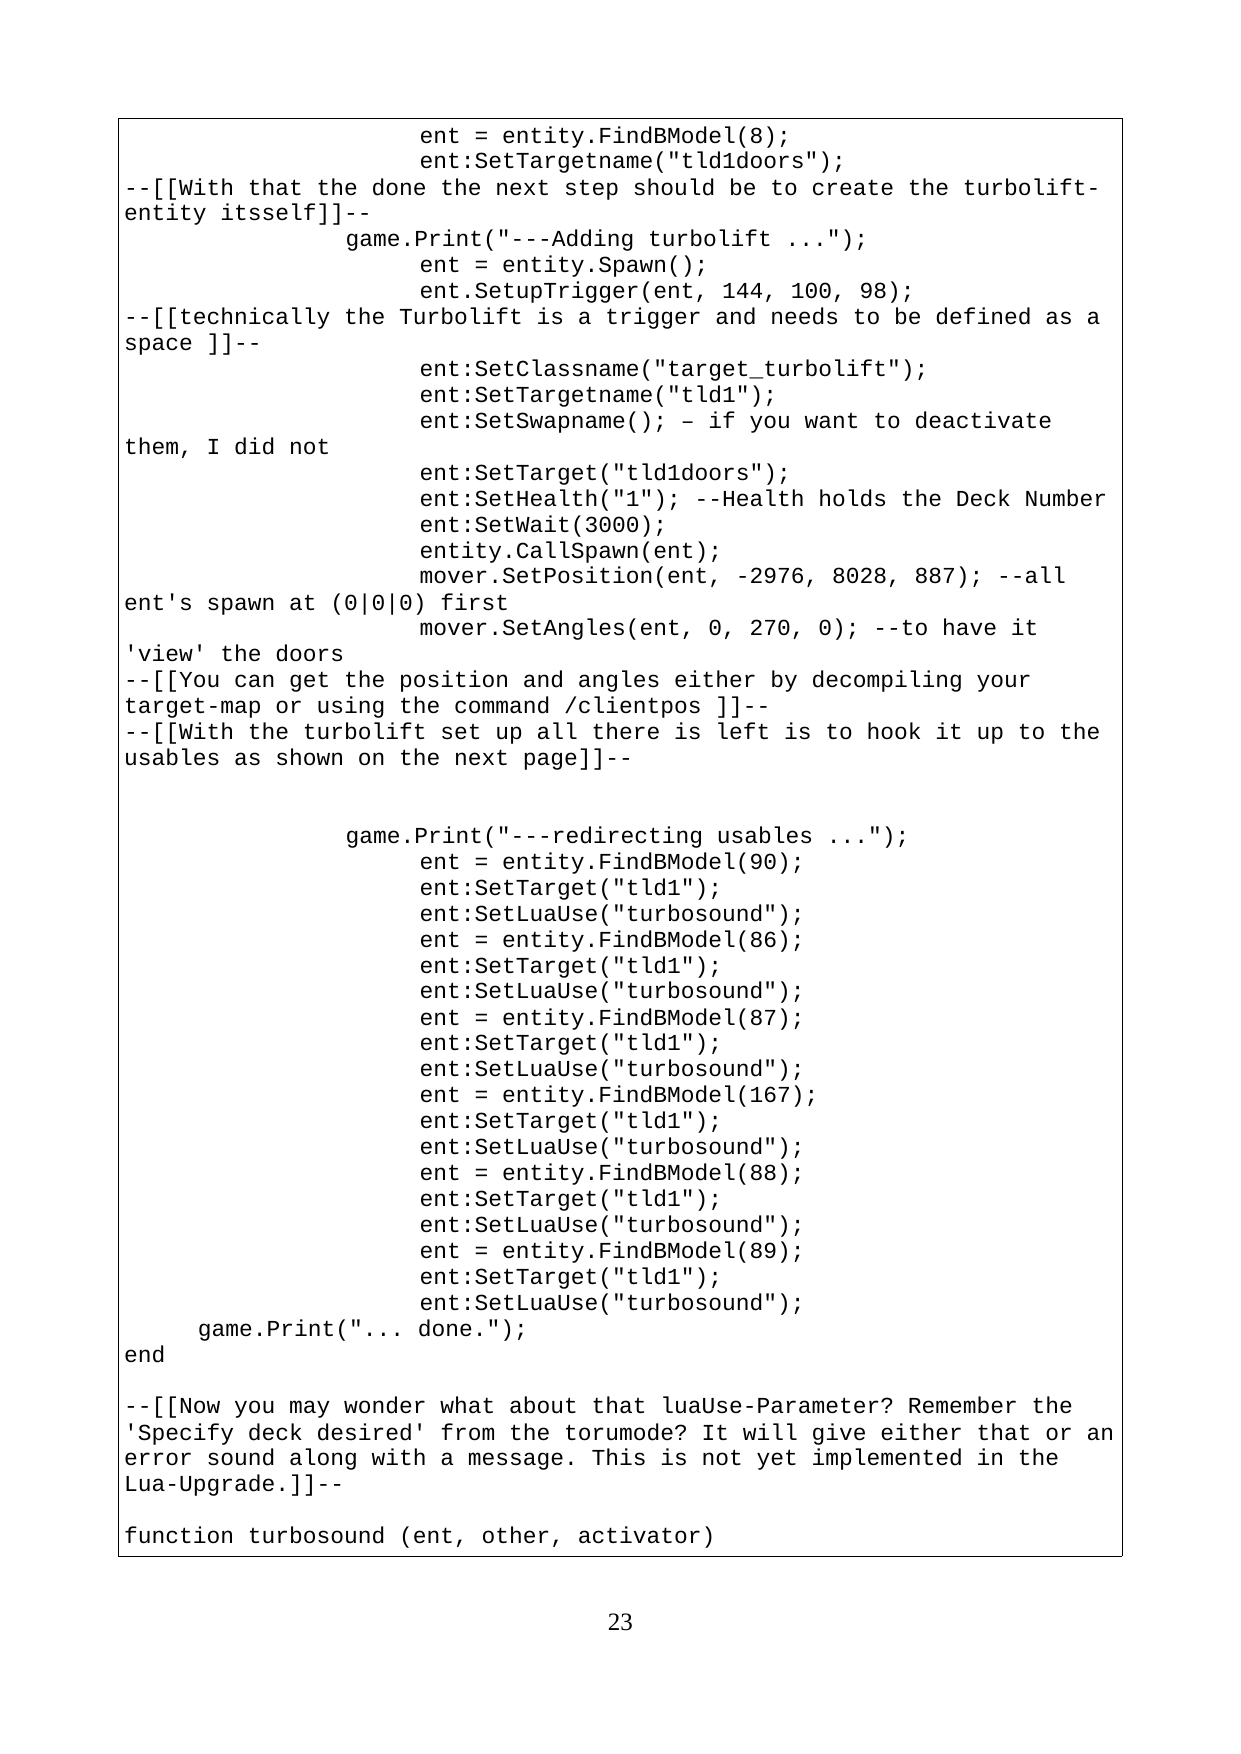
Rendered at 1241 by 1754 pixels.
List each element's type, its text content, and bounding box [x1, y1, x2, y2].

table_header ent = entity.FindBModel(8); ent:SetTargetname("tld1doors"); --[[With that the done the next step should be to create the turbolift-entity itsself]]-- game.Print("---Adding turbolift ..."); ent = entity.Spawn(); ent.SetupTrigger(ent, 144, 100, 98); --[[technically the Turbolift is a trigger and needs to be defined as a space ]]-- ent:SetClassname("target_turbolift"); ent:SetTargetname("tld1"); ent:SetSwapname(); – if you want to deactivate them, I did not ent:SetTarget("tld1doors"); ent:SetHealth("1"); --Health holds the Deck Number ent:SetWait(3000); entity.CallSpawn(ent); mover.SetPosition(ent, -2976, 8028, 887); --all ent's spawn at (0|0|0) first mover.SetAngles(ent, 0, 270, 0); --to have it 'view' the doors --[[You can get the position and angles either by decompiling your target-map or using the command /clientpos ]]-- --[[With the turbolift set up all there is left is to hook it up to the usables as shown on the next page]]-- game.Print("---redirecting usables ..."); ent = entity.FindBModel(90); ent:SetTarget("tld1"); ent:SetLuaUse("turbosound"); ent = entity.FindBModel(86); ent:SetTarget("tld1"); ent:SetLuaUse("turbosound"); ent = entity.FindBModel(87); ent:SetTarget("tld1"); ent:SetLuaUse("turbosound"); ent = entity.FindBModel(167); ent:SetTarget("tld1"); ent:SetLuaUse("turbosound"); ent = entity.FindBModel(88); ent:SetTarget("tld1"); ent:SetLuaUse("turbosound"); ent = entity.FindBModel(89); ent:SetTarget("tld1"); ent:SetLuaUse("turbosound"); game.Print("... done."); end --[[Now you may wonder what about that luaUse-Parameter? Remember the 'Specify deck desired' from the torumode? It will give either that or an error sound along with a message. This is not yet implemented in the Lua-Upgrade.]]-- function turbosound (ent, other, activator) [119, 119, 1122, 1556]
